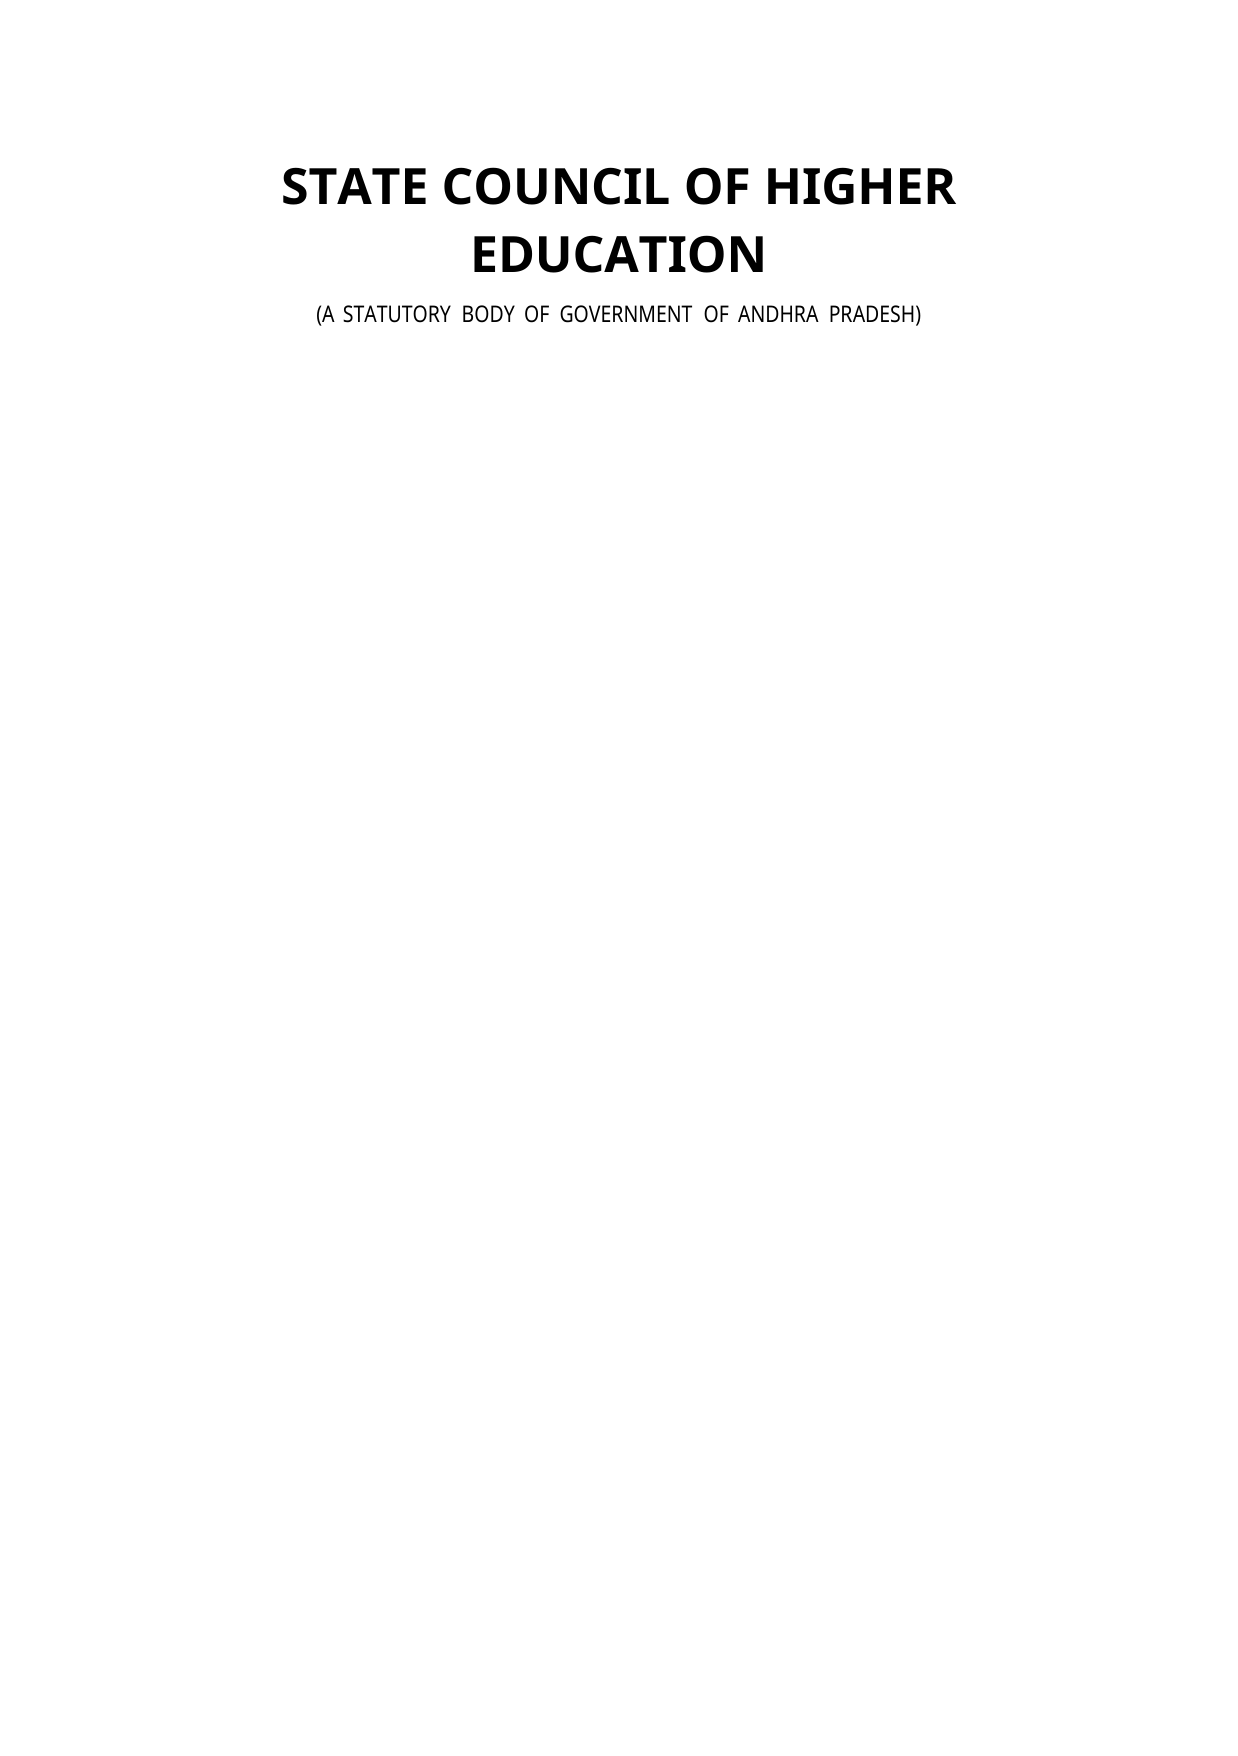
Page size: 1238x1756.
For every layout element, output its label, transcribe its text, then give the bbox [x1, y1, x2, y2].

text STATE COUNCIL OF HIGHER EDUCATION [164, 151, 1073, 287]
text (A STATUTORY BODY OF GOVERNMENT OF ANDHRA PRADESH) [163, 298, 1073, 329]
